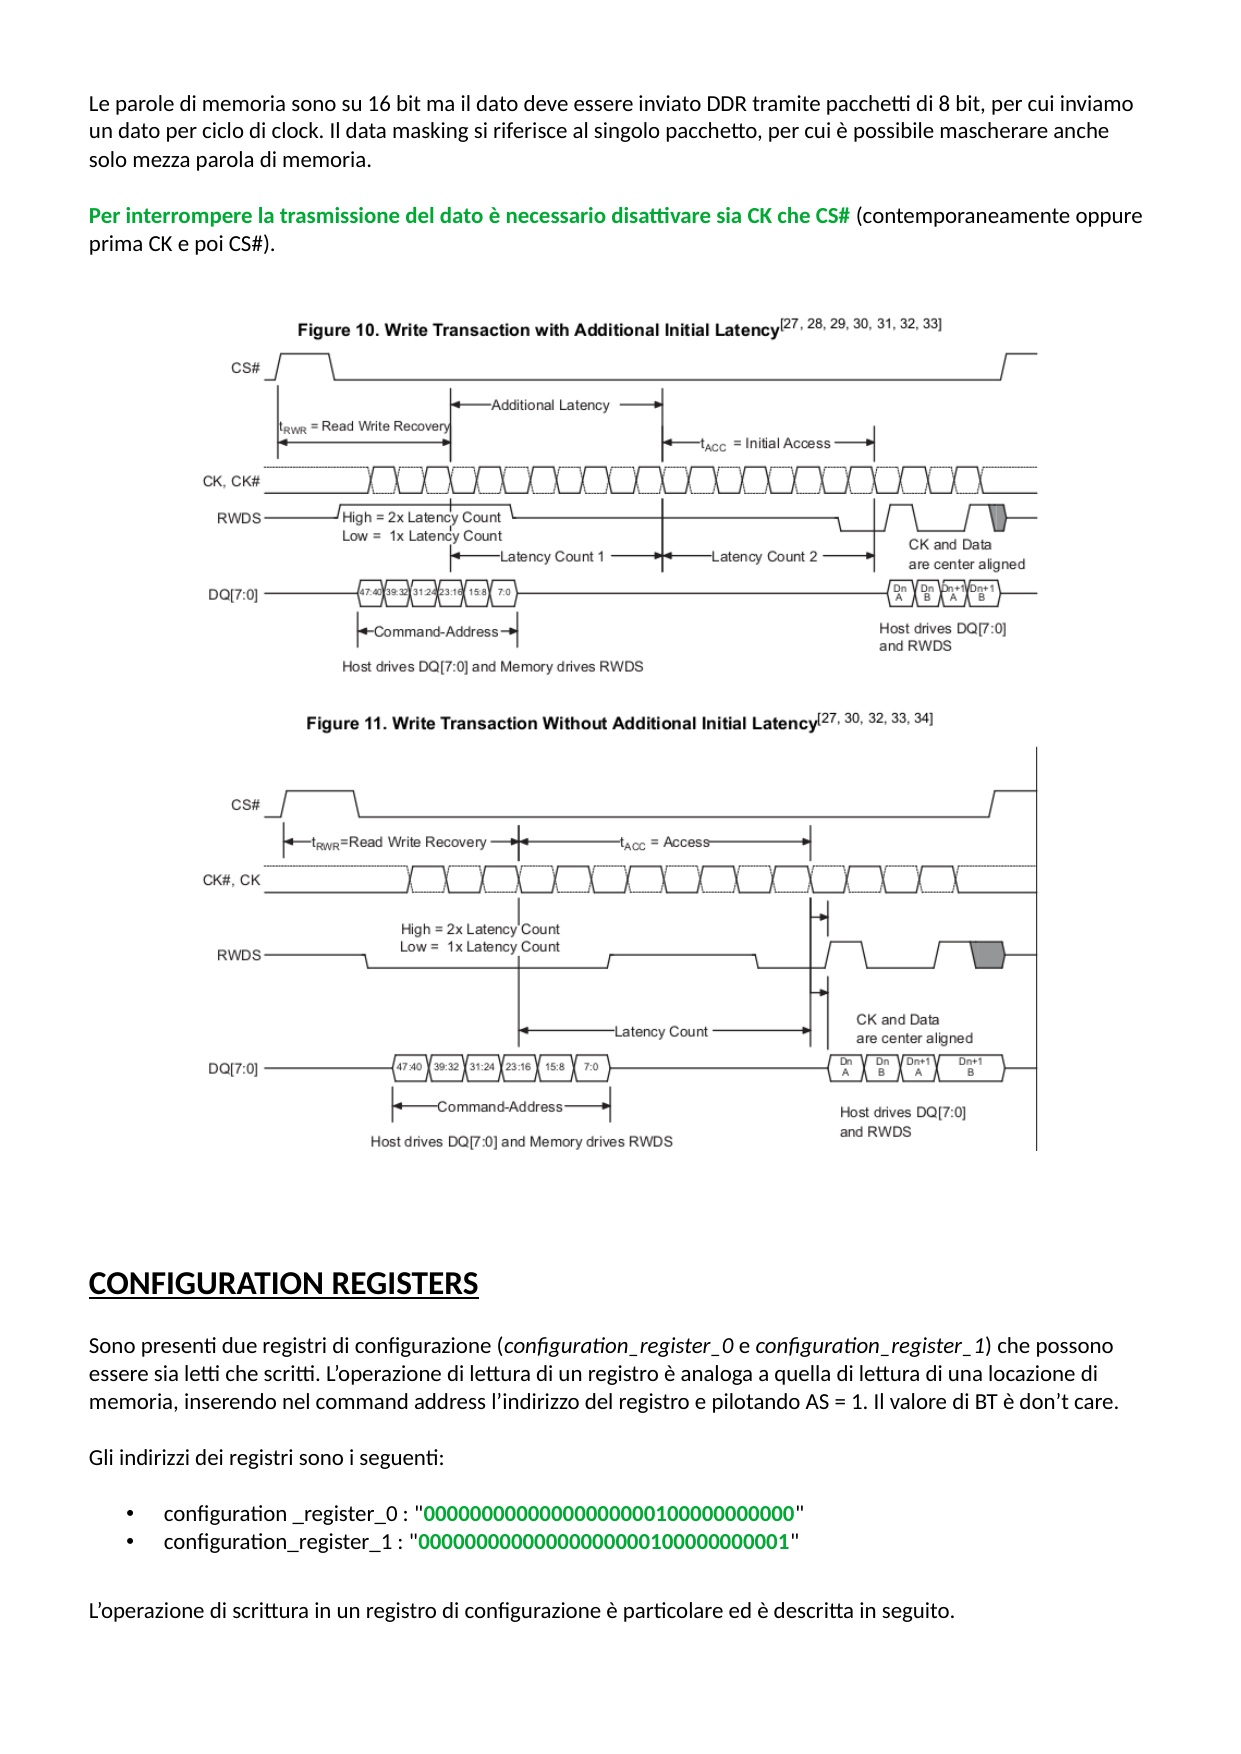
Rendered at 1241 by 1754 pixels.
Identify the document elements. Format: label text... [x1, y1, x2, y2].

text Le parole di memoria sono su 16 bit ma il dato deve essere inviato DDR tramite pacchetti di 8 bit, per cui inviamo un dato per ciclo di clock. Il data masking si riferisce al singolo pacchetto, per cui è possibile mascherare anche solo mezza parola di memoria. [89, 89, 1152, 173]
text Per interrompere la trasmissione del dato è necessario disattivare sia CK che CS# (contemporaneamente oppure prima CK e poi CS#). [89, 201, 1152, 257]
picture [193, 312, 1047, 1151]
list configuration_register_1 : "00000000000000000000100000000001" [126, 1527, 1152, 1555]
list configuration _register_0 : "00000000000000000000100000000000" [126, 1499, 1152, 1527]
text Gli indirizzi dei registri sono i seguenti: [89, 1443, 1152, 1471]
text Sono presenti due registri di configurazione (configuration_register_0 e configuration_register_1) che possono essere sia letti che scritti. L’operazione di lettura di un registro è analoga a quella di lettura di una locazione di memoria, inserendo nel command address l’indirizzo del registro e pilotando AS = 1. Il valore di BT è don’t care. [89, 1331, 1152, 1415]
text CONFIGURATION REGISTERS [89, 1262, 1152, 1303]
text L’operazione di scrittura in un registro di configurazione è particolare ed è descritta in seguito. [89, 1596, 1152, 1624]
